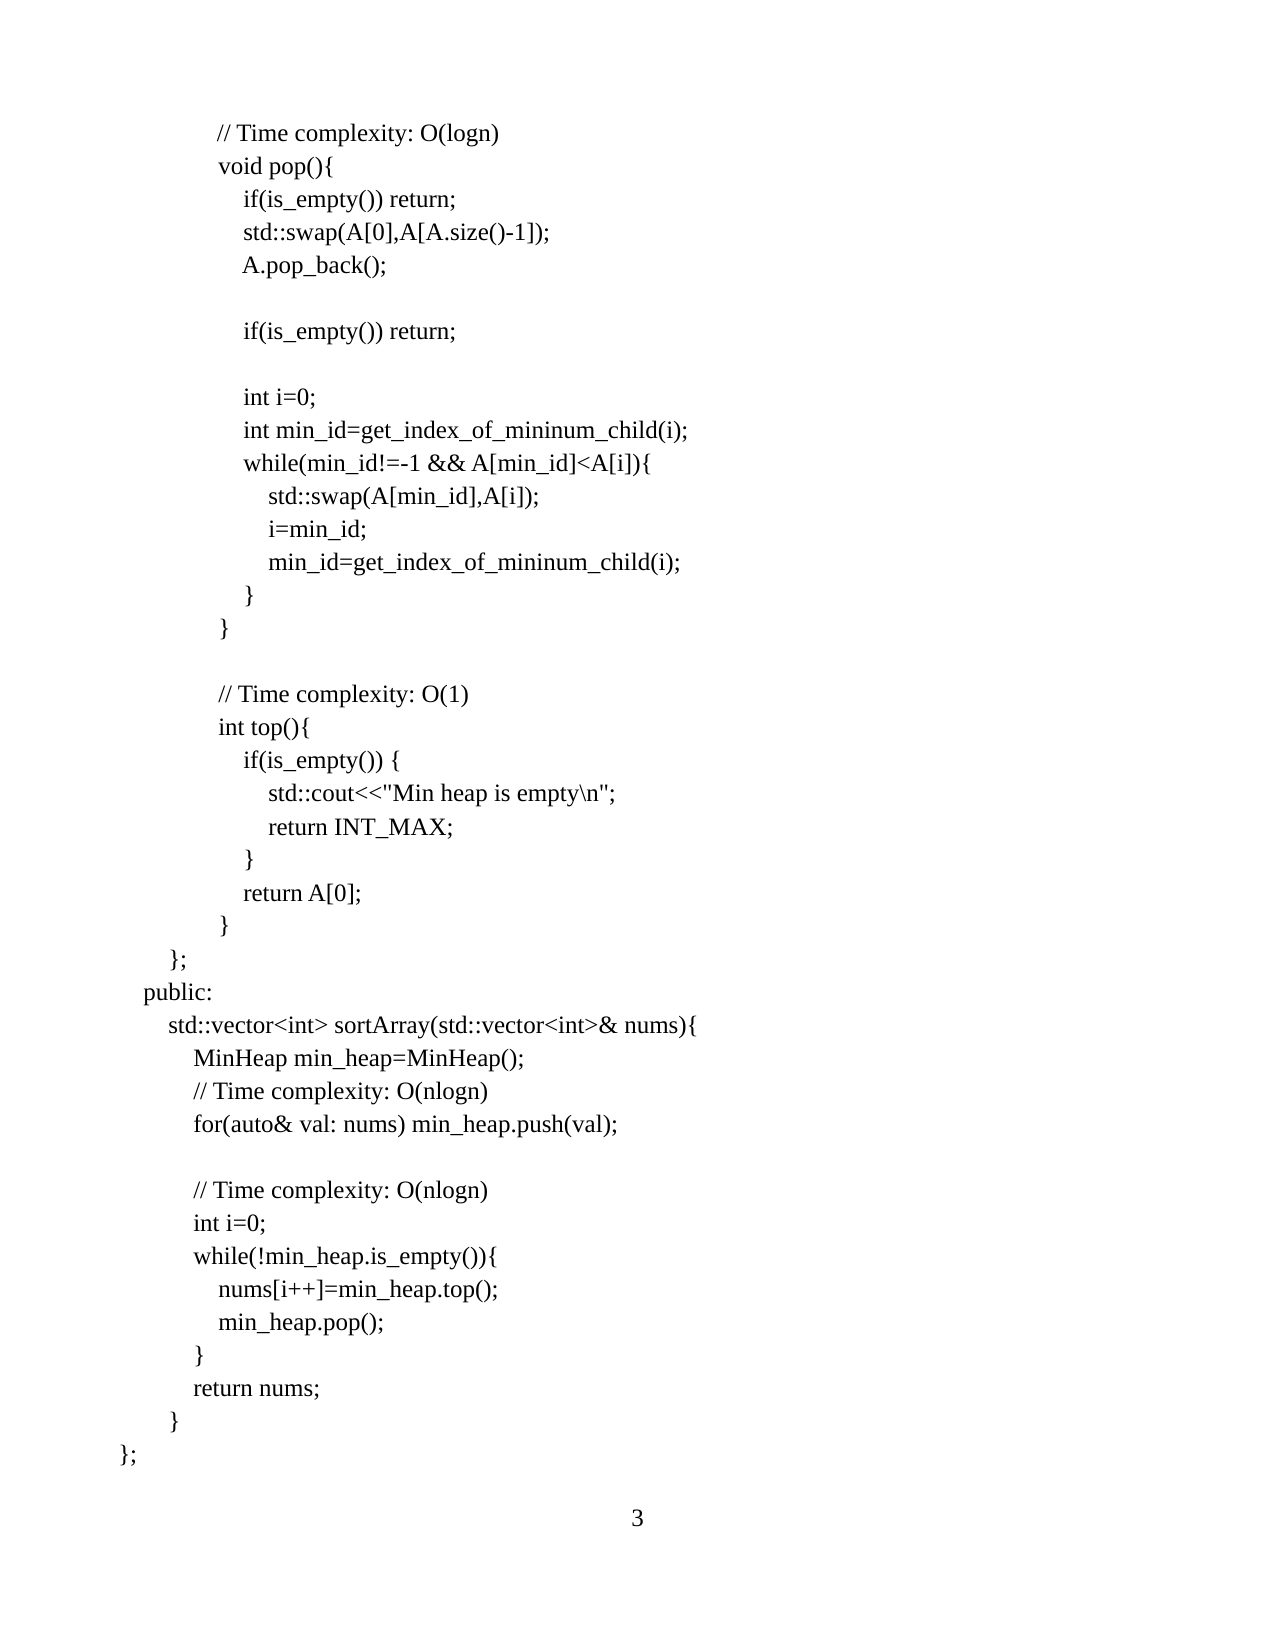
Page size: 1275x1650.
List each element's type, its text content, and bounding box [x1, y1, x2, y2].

text } [118, 911, 1157, 939]
text for(auto& val: nums) min_heap.push(val); [118, 1109, 1157, 1137]
text int top(){ [118, 712, 1157, 741]
text i=min_id; [118, 514, 1157, 543]
text A.pop_back(); [118, 250, 1157, 279]
text if(is_empty()) { [118, 746, 1157, 774]
text while(min_id!=-1 && A[min_id]<A[i]){ [118, 448, 1157, 477]
text if(is_empty()) return; [118, 316, 1157, 345]
text // Time complexity: O(nlogn) [118, 1076, 1157, 1104]
text int i=0; [118, 382, 1157, 411]
text std::cout<<"Min heap is empty\n"; [118, 778, 1157, 807]
text } [118, 580, 1157, 609]
text std::swap(A[0],A[A.size()-1]); [118, 217, 1157, 246]
text }; [118, 944, 1157, 972]
text } [118, 613, 1157, 642]
text return nums; [118, 1373, 1157, 1402]
text int min_id=get_index_of_mininum_child(i); [118, 415, 1157, 444]
text std::vector<int> sortArray(std::vector<int>& nums){ [118, 1010, 1157, 1038]
text // Time complexity: O(1) [118, 679, 1157, 708]
text return A[0]; [118, 878, 1157, 906]
text // Time complexity: O(nlogn) [118, 1175, 1157, 1203]
text while(!min_heap.is_empty()){ [118, 1241, 1157, 1269]
text nums[i++]=min_heap.top(); [118, 1274, 1157, 1303]
text public: [118, 977, 1157, 1005]
text void pop(){ [118, 151, 1157, 180]
text MinHeap min_heap=MinHeap(); [118, 1043, 1157, 1071]
text } [118, 1406, 1157, 1435]
text int i=0; [118, 1208, 1157, 1237]
text }; [118, 1439, 1157, 1468]
text min_id=get_index_of_mininum_child(i); [118, 547, 1157, 576]
text if(is_empty()) return; [118, 184, 1157, 213]
text std::swap(A[min_id],A[i]); [118, 481, 1157, 510]
text } [118, 844, 1157, 873]
text } [118, 1340, 1157, 1369]
text min_heap.pop(); [118, 1307, 1157, 1336]
text return INT_MAX; [118, 812, 1157, 840]
text // Time complexity: O(logn) [118, 118, 1157, 147]
